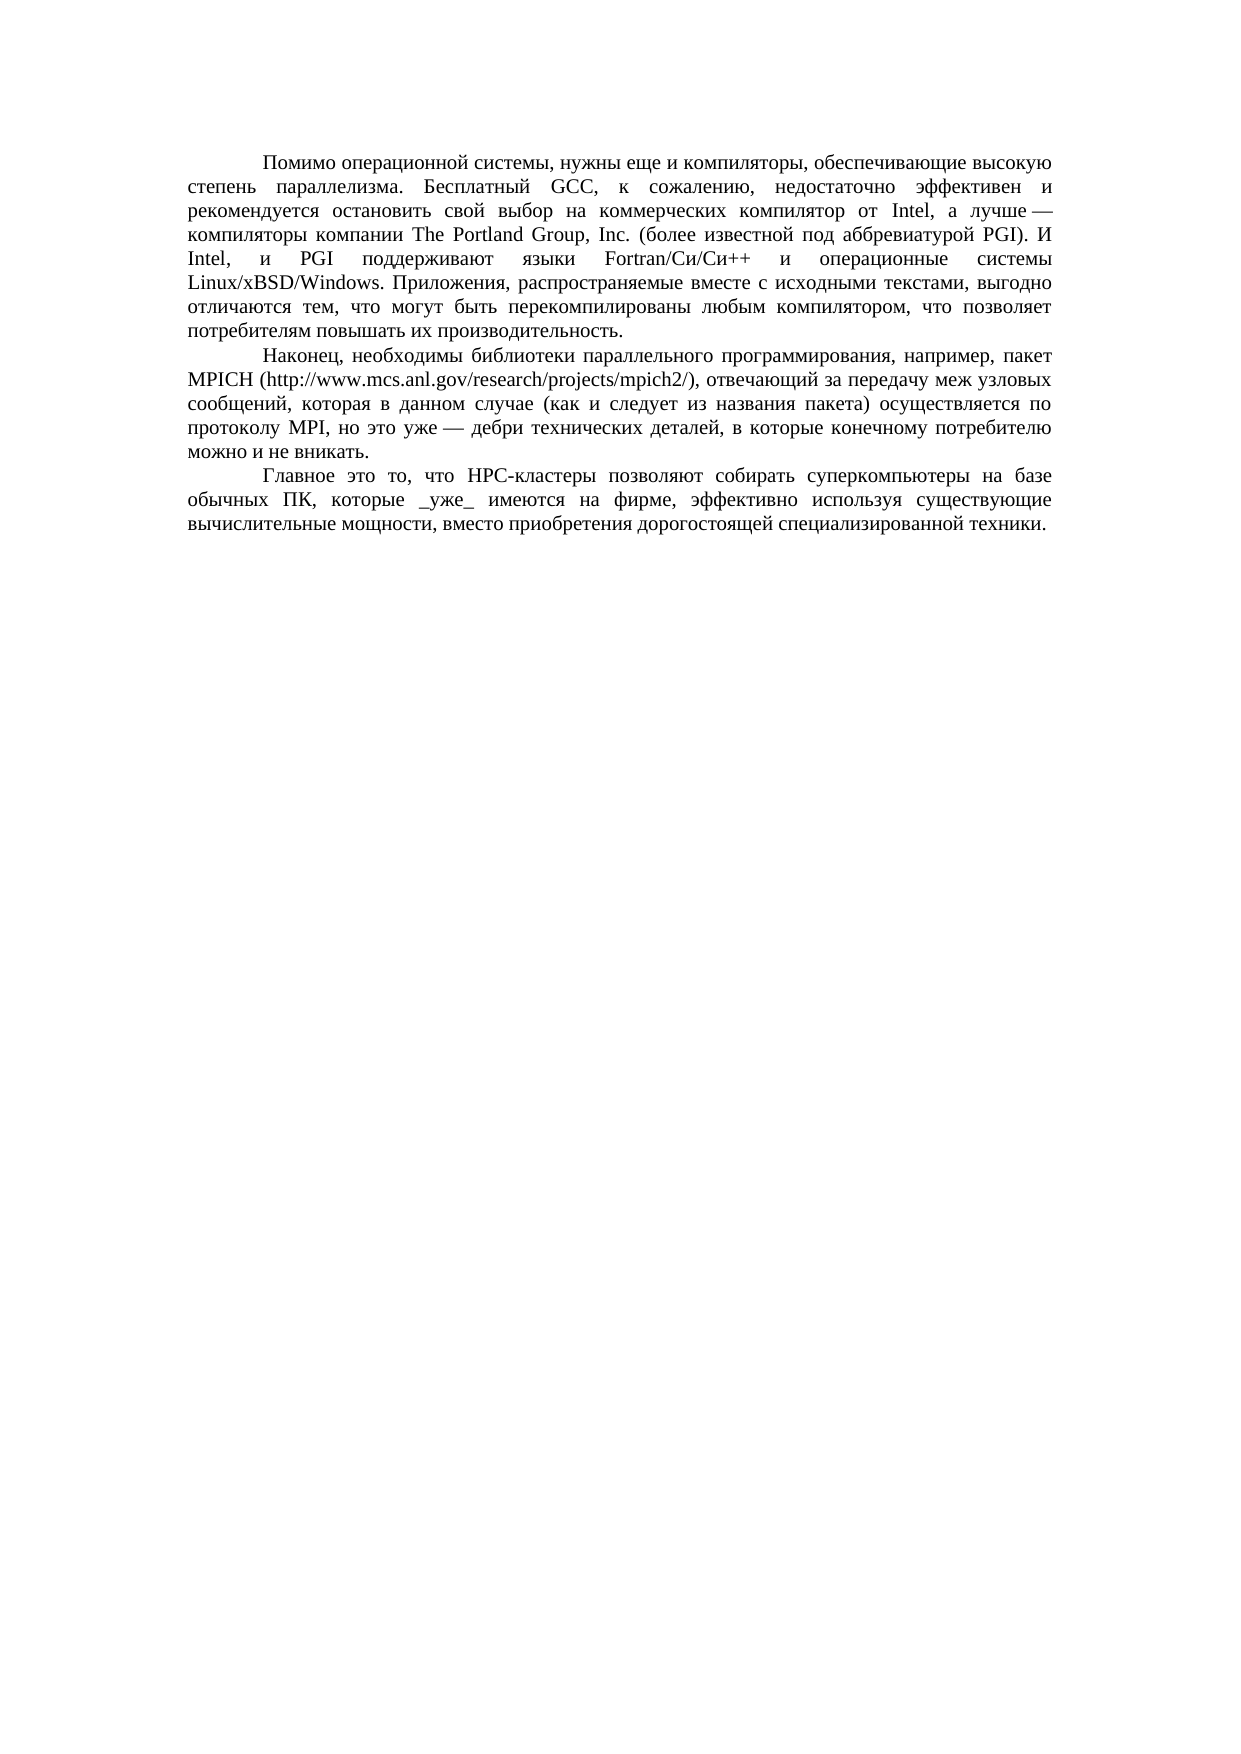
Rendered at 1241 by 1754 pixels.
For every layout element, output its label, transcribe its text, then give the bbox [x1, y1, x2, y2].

text Наконец, необходимы библиотеки параллельного программирования, например, пакет MPICH (http://www.mcs.anl.gov/research/projects/mpich2/), отвечающий за передачу меж узловых сообщений, которая в данном случае (как и следует из названия пакета) осуществляется по протоколу MPI, но это уже — дебри технических деталей, в которые конечному потребителю можно и не вникать. [187, 342, 1053, 463]
text Главное это то, что HPC-кластеры позволяют собирать суперкомпьютеры на базе обычных ПК, которые _уже_ имеются на фирме, эффективно используя существующие вычислительные мощности, вместо приобретения дорогостоящей специализированной техники. [187, 463, 1053, 535]
text Помимо операционной системы, нужны еще и компиляторы, обеспечивающие высокую степень параллелизма. Бесплатный GCC, к сожалению, недостаточно эффективен и рекомендуется остановить свой выбор на коммерческих компилятор от Intel, а лучше — компиляторы компании The Portland Group, Inc. (более известной под аббревиатурой PGI). И Intel, и PGI поддерживают языки Fortran/Cи/Cи++ и операционные системы Linux/xBSD/Windows. Приложения, распространяемые вместе с исходными текстами, выгодно отличаются тем, что могут быть перекомпилированы любым компилятором, что позволяет потребителям повышать их производительность. [187, 150, 1053, 342]
